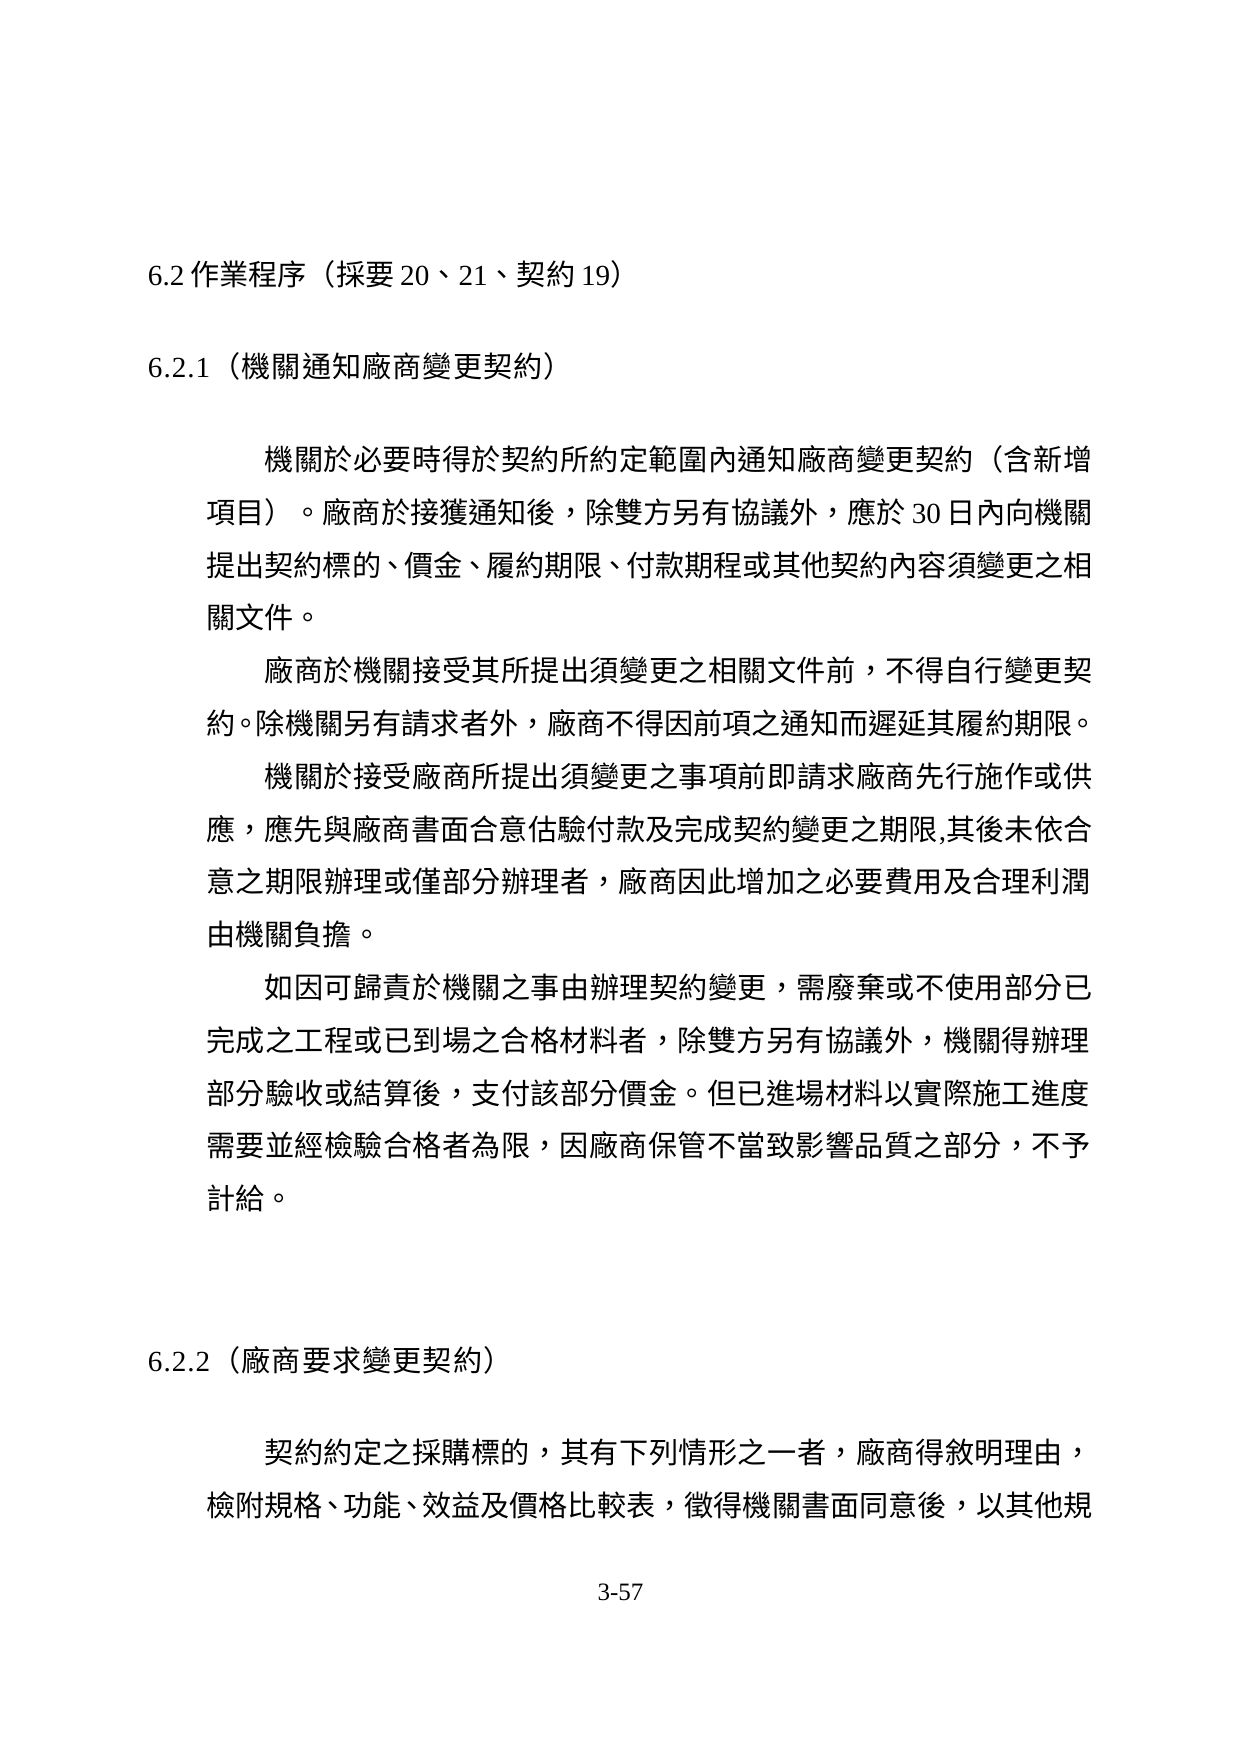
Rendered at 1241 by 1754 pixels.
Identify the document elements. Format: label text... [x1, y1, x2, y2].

subtitle 6.2.1（機關通知廠商變更契約） [148, 344, 1092, 386]
text 契約約定之採購標的，其有下列情形之一者，廠商得敘明理由，檢附規格、功能、效益及價格比較表，徵得機關書面同意後，以其他規 [206, 1430, 1092, 1525]
text 機關於接受廠商所提出須變更之事項前即請求廠商先行施作或供應，應先與廠商書面合意估驗付款及完成契約變更之期限,其後未依合意之期限辦理或僅部分辦理者，廠商因此增加之必要費用及合理利潤由機關負擔。 [206, 753, 1092, 954]
text 廠商於機關接受其所提出須變更之相關文件前，不得自行變更契約。除機關另有請求者外，廠商不得因前項之通知而遲延其履約期限。 [206, 648, 1092, 743]
text 機關於必要時得於契約所約定範圍內通知廠商變更契約（含新增項目）。廠商於接獲通知後，除雙方另有協議外，應於30日內向機關提出契約標的、價金、履約期限、付款期程或其他契約內容須變更之相關文件。 [206, 436, 1092, 637]
text 如因可歸責於機關之事由辦理契約變更，需廢棄或不使用部分已完成之工程或已到場之合格材料者，除雙方另有協議外，機關得辦理部分驗收或結算後，支付該部分價金。但已進場材料以實際施工進度需要並經檢驗合格者為限，因廠商保管不當致影響品質之部分，不予計給。 [206, 964, 1092, 1218]
subtitle 6.2.2（廠商要求變更契約） [148, 1337, 1092, 1379]
subtitle 6.2作業程序（採要20、21、契約19） [148, 251, 1092, 293]
